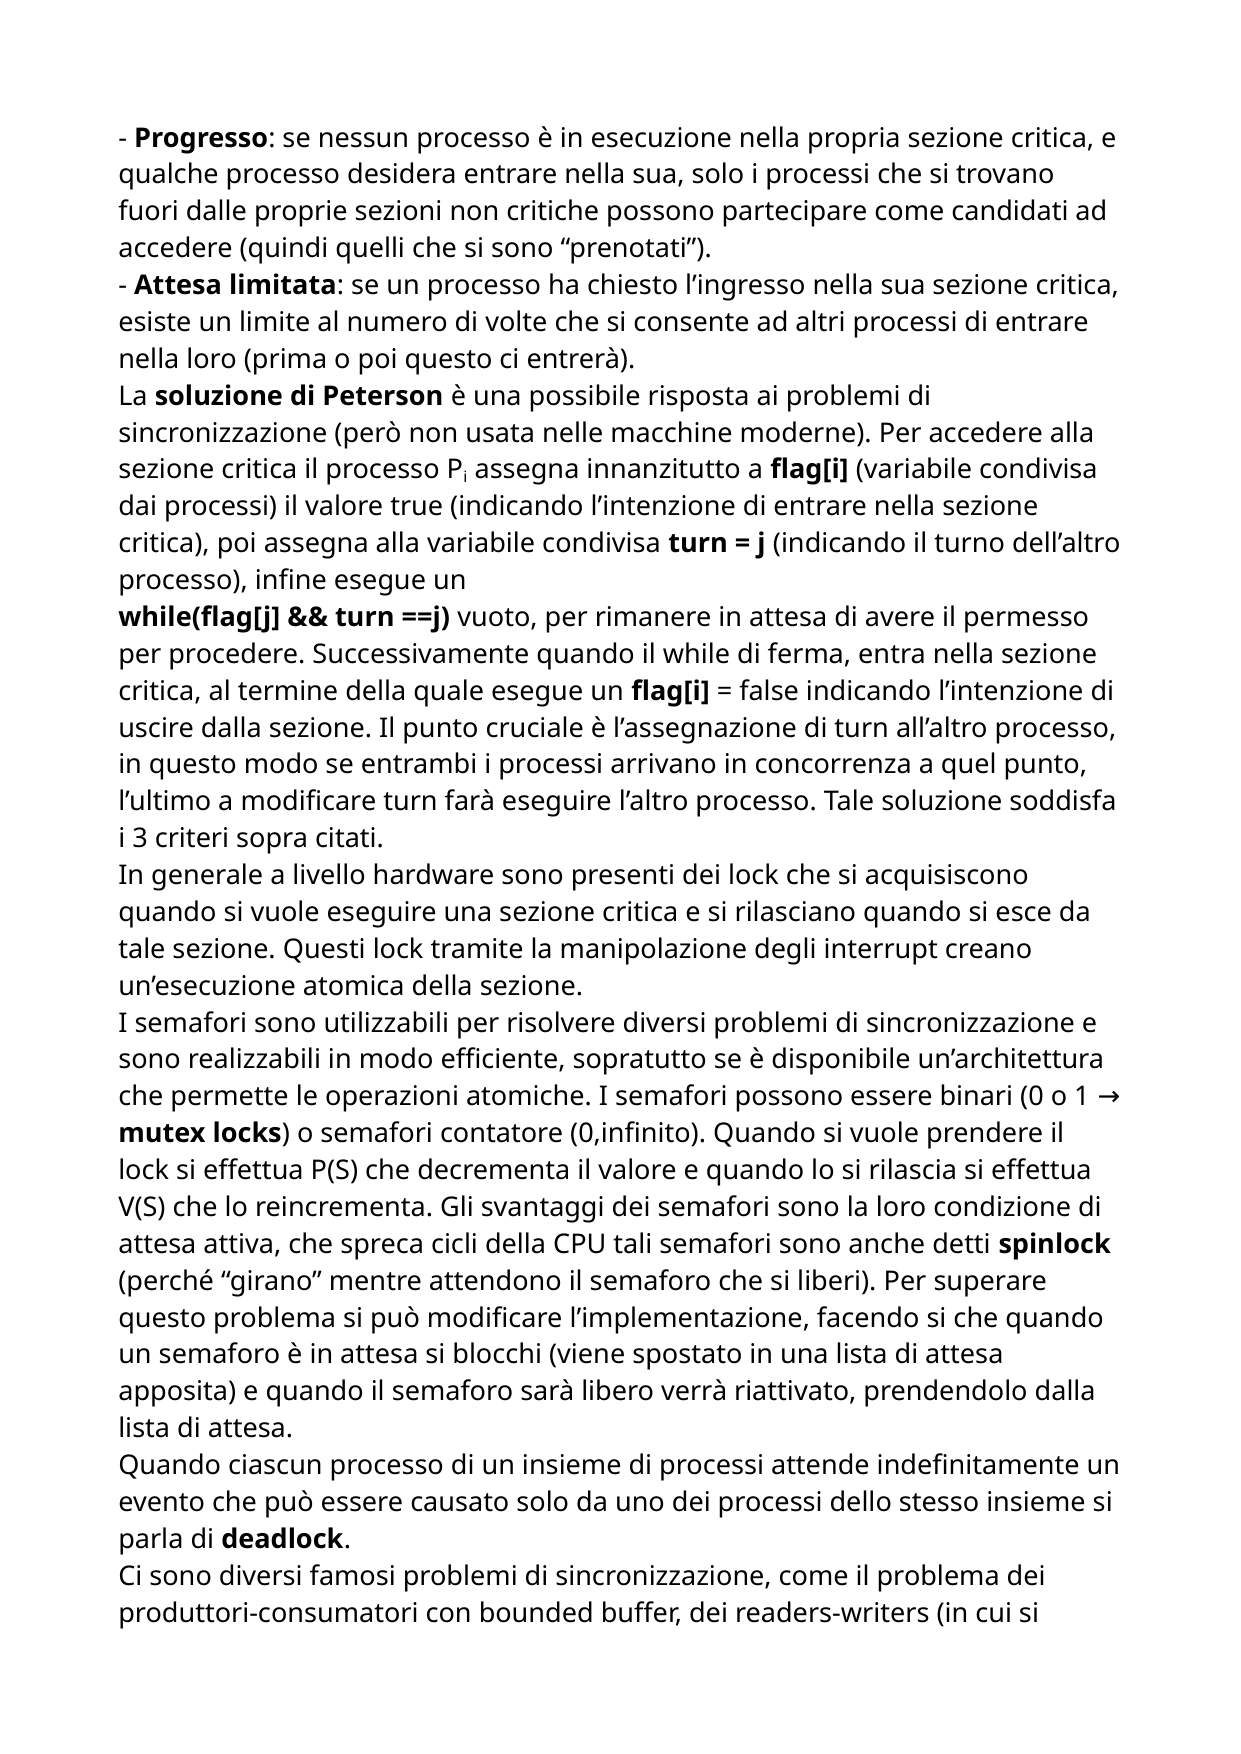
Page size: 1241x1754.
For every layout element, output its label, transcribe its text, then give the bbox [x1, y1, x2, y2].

text Ci sono diversi famosi problemi di sincronizzazione, come il problema dei produttori-consumatori con bounded buffer, dei readers-writers (in cui si [118, 1556, 1122, 1630]
text La soluzione di Peterson è una possibile risposta ai problemi di sincronizzazione (però non usata nelle macchine moderne). Per accedere alla sezione critica il processo Pi assegna innanzitutto a flag[i] (variabile condivisa dai processi) il valore true (indicando l’intenzione di entrare nella sezione critica), poi assegna alla variabile condivisa turn = j (indicando il turno dell’altro processo), infine esegue un [118, 376, 1122, 597]
text while(flag[j] && turn ==j) vuoto, per rimanere in attesa di avere il permesso per procedere. Successivamente quando il while di ferma, entra nella sezione critica, al termine della quale esegue un flag[i] = false indicando l’intenzione di uscire dalla sezione. Il punto cruciale è l’assegnazione di turn all’altro processo, in questo modo se entrambi i processi arrivano in concorrenza a quel punto, l’ultimo a modificare turn farà eseguire l’altro processo. Tale soluzione soddisfa i 3 criteri sopra citati. [118, 597, 1122, 856]
text Quando ciascun processo di un insieme di processi attende indefinitamente un evento che può essere causato solo da uno dei processi dello stesso insieme si parla di deadlock. [118, 1446, 1122, 1556]
text In generale a livello hardware sono presenti dei lock che si acquisiscono quando si vuole eseguire una sezione critica e si rilasciano quando si esce da tale sezione. Questi lock tramite la manipolazione degli interrupt creano un’esecuzione atomica della sezione. [118, 856, 1122, 1003]
text - Attesa limitata: se un processo ha chiesto l’ingresso nella sua sezione critica, esiste un limite al numero di volte che si consente ad altri processi di entrare nella loro (prima o poi questo ci entrerà). [118, 266, 1122, 376]
text I semafori sono utilizzabili per risolvere diversi problemi di sincronizzazione e sono realizzabili in modo efficiente, sopratutto se è disponibile un’architettura che permette le operazioni atomiche. I semafori possono essere binari (0 o 1 → mutex locks) o semafori contatore (0,infinito). Quando si vuole prendere il lock si effettua P(S) che decrementa il valore e quando lo si rilascia si effettua V(S) che lo reincrementa. Gli svantaggi dei semafori sono la loro condizione di attesa attiva, che spreca cicli della CPU tali semafori sono anche detti spinlock (perché “girano” mentre attendono il semaforo che si liberi). Per superare questo problema si può modificare l’implementazione, facendo si che quando un semaforo è in attesa si blocchi (viene spostato in una lista di attesa apposita) e quando il semaforo sarà libero verrà riattivato, prendendolo dalla lista di attesa. [118, 1003, 1122, 1446]
text - Progresso: se nessun processo è in esecuzione nella propria sezione critica, e qualche processo desidera entrare nella sua, solo i processi che si trovano fuori dalle proprie sezioni non critiche possono partecipare come candidati ad accedere (quindi quelli che si sono “prenotati”). [118, 118, 1122, 266]
